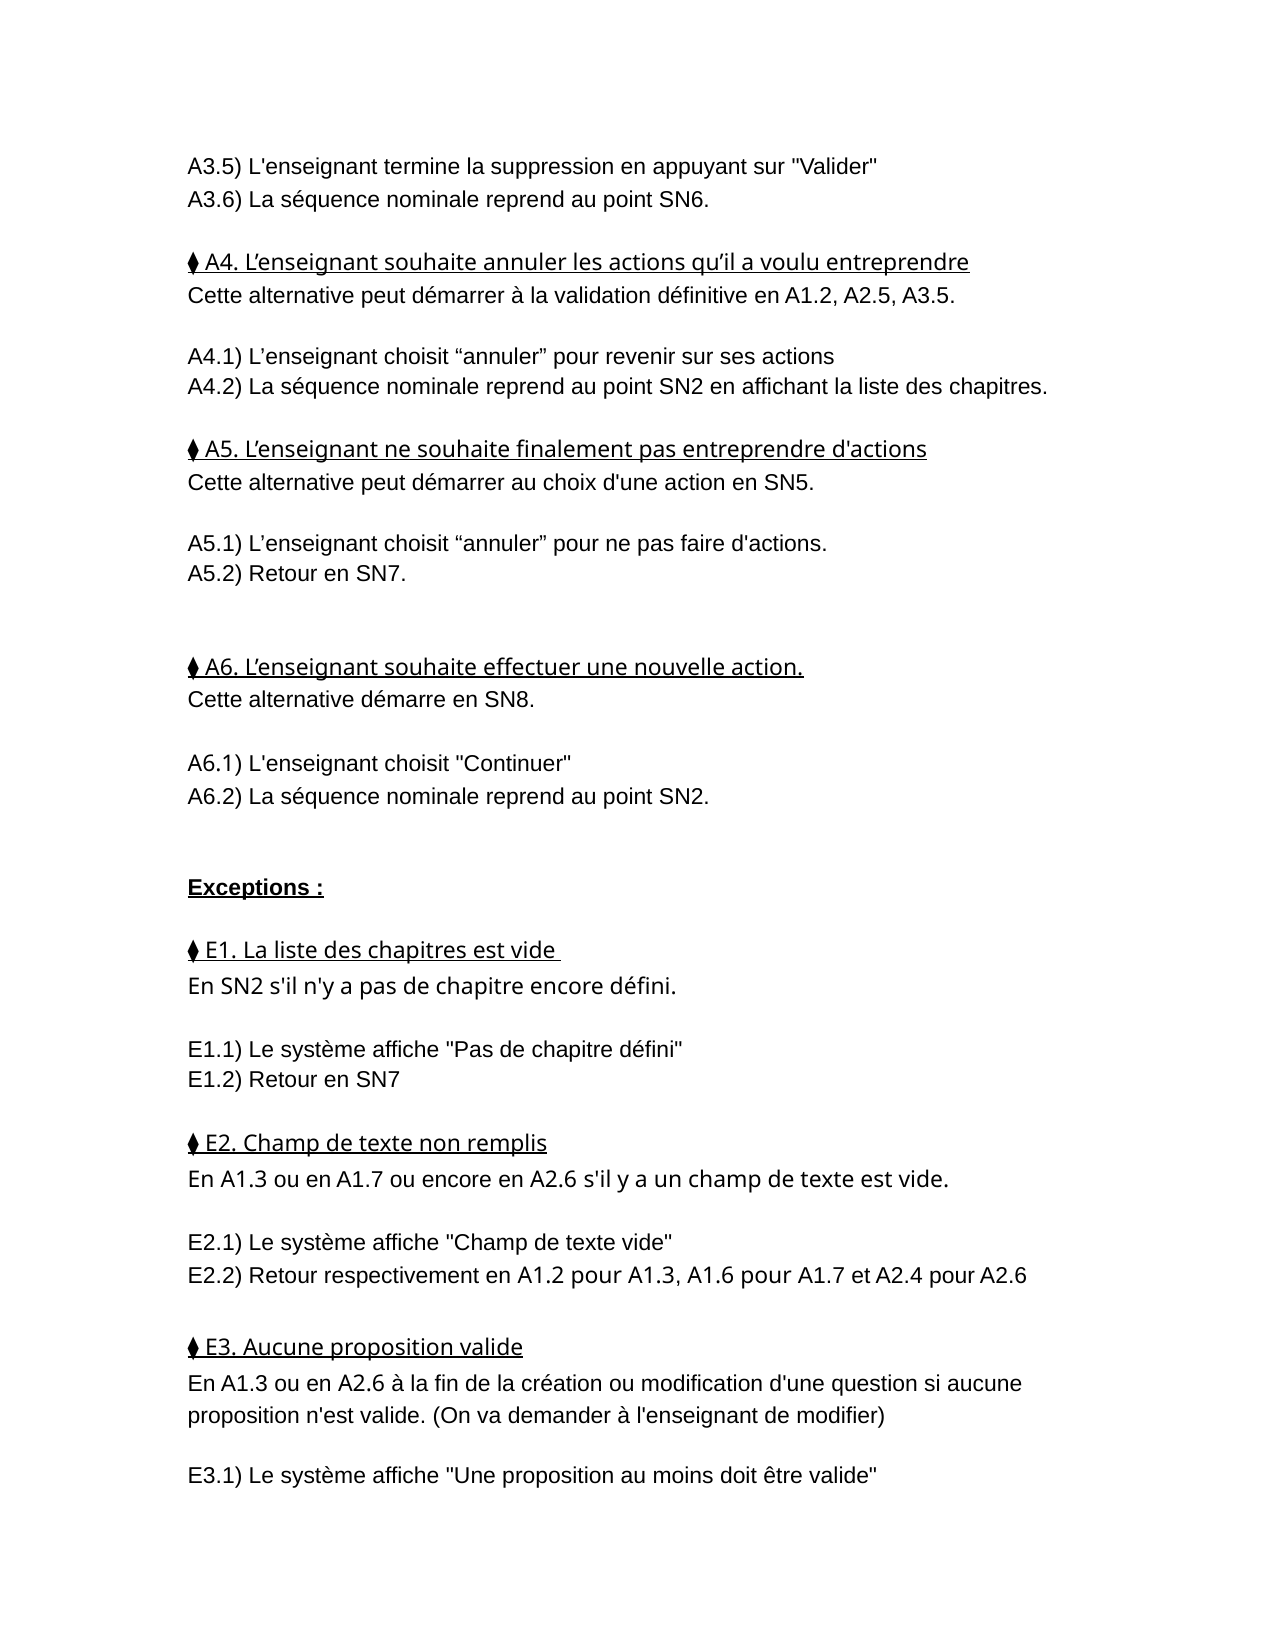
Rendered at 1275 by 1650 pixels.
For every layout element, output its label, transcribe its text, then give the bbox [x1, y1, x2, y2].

text A6.1) L'enseignant choisit "Continuer" [187, 747, 1087, 778]
text En A1.3 ou en A1.7 ou encore en A2.6 s'il y a un champ de texte est vide. [187, 1162, 1087, 1194]
text E2.2) Retour respectivement en A1.2 pour A1.3, A1.6 pour A1.7 et A2.4 pour A2.6 [187, 1259, 1087, 1290]
text ⧫ A4. L’enseignant souhaite annuler les actions qu’il a voulu entreprendre [187, 246, 1087, 278]
text A6.2) La séquence nominale reprend au point SN2. [187, 783, 1087, 809]
text E3.1) Le système affiche "Une proposition au moins doit être valide" [187, 1462, 1087, 1488]
text A3.5) L'enseignant termine la suppression en appuyant sur "Valider" [187, 150, 1087, 181]
text E2.1) Le système affiche "Champ de texte vide" [187, 1229, 1087, 1255]
text Exceptions : [187, 873, 1087, 900]
text Cette alternative peut démarrer à la validation définitive en A1.2, A2.5, A3.5. [187, 282, 1087, 309]
text ⧫ E2. Champ de texte non remplis [187, 1127, 1087, 1158]
text A5.1) L’enseignant choisit “annuler” pour ne pas faire d'actions. [187, 530, 1087, 556]
text ⧫ E1. La liste des chapitres est vide [187, 934, 1087, 965]
text En A1.3 ou en A2.6 à la fin de la création ou modification d'une question si aucune proposition n'est valide. (On va demander à l'enseignant de modifier) [187, 1367, 1087, 1428]
text A5.2) Retour en SN7. [187, 560, 1087, 586]
text Cette alternative démarre en SN8. [187, 686, 1087, 713]
text ⧫ A5. L’enseignant ne souhaite finalement pas entreprendre d'actions [187, 433, 1087, 464]
text En SN2 s'il n'y a pas de chapitre encore défini. [187, 970, 1087, 1001]
text E1.2) Retour en SN7 [187, 1066, 1087, 1092]
text Cette alternative peut démarrer au choix d'une action en SN5. [187, 469, 1087, 496]
text A4.1) L’enseignant choisit “annuler” pour revenir sur ses actions [187, 343, 1087, 369]
text A4.2) La séquence nominale reprend au point SN2 en affichant la liste des chapitres. [187, 373, 1087, 399]
text A3.6) La séquence nominale reprend au point SN6. [187, 186, 1087, 212]
text ⧫ E3. Aucune proposition valide [187, 1331, 1087, 1362]
text ⧫ A6. L’enseignant souhaite effectuer une nouvelle action. [187, 651, 1087, 682]
text E1.1) Le système affiche "Pas de chapitre défini" [187, 1036, 1087, 1062]
